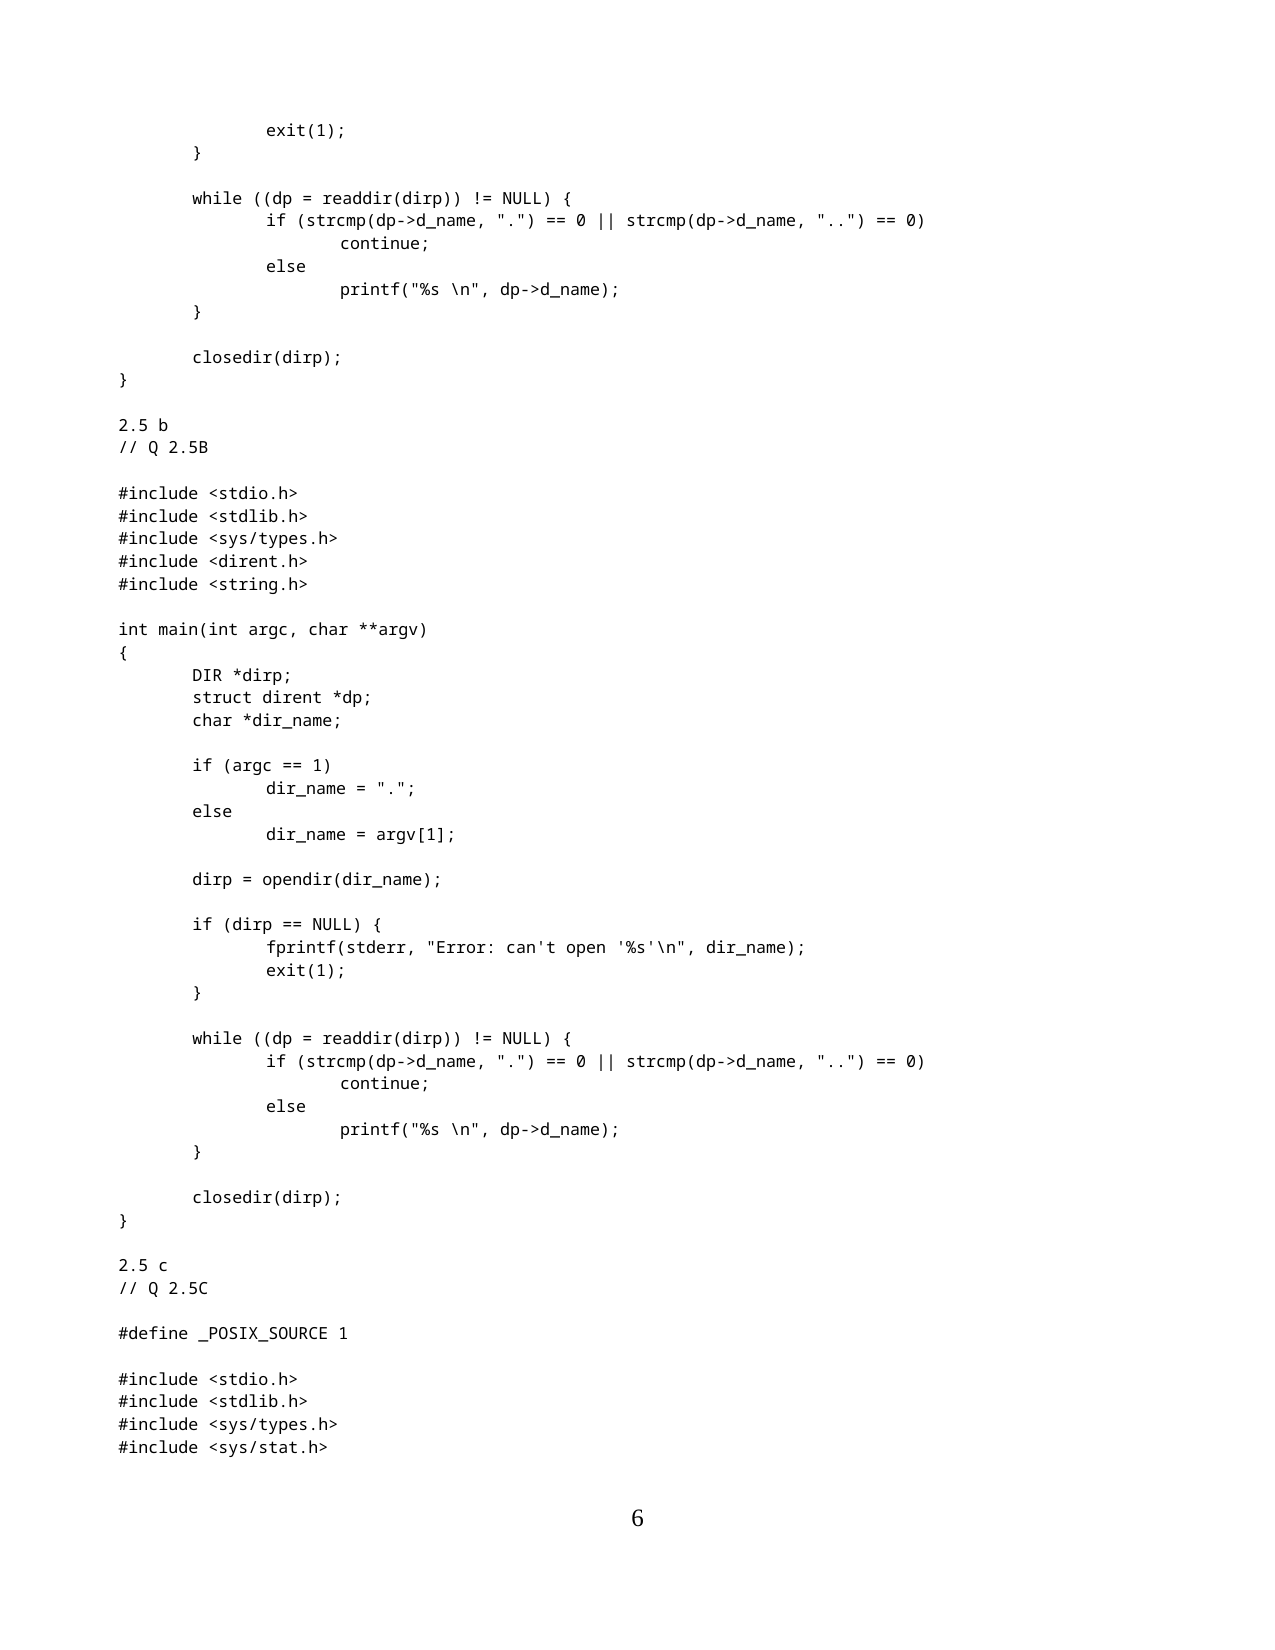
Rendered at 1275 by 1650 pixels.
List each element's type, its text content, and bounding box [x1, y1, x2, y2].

text fprintf(stderr, "Error: can't open '%s'\n", dir_name); [118, 936, 1157, 958]
text dir_name = "."; [118, 777, 1157, 799]
text printf("%s \n", dp->d_name); [118, 277, 1157, 300]
text #define _POSIX_SOURCE 1 [118, 1322, 1157, 1344]
text DIR *dirp; [118, 663, 1157, 686]
text if (strcmp(dp->d_name, ".") == 0 || strcmp(dp->d_name, "..") == 0) [118, 1049, 1157, 1072]
text } [118, 1208, 1157, 1231]
text closedir(dirp); [118, 345, 1157, 368]
text 2.5 c [118, 1253, 1157, 1276]
text #include <sys/types.h> [118, 1412, 1157, 1435]
text #include <dirent.h> [118, 549, 1157, 572]
text #include <stdlib.h> [118, 1390, 1157, 1412]
text if (strcmp(dp->d_name, ".") == 0 || strcmp(dp->d_name, "..") == 0) [118, 209, 1157, 232]
text } [118, 981, 1157, 1004]
text #include <sys/types.h> [118, 527, 1157, 549]
text #include <stdlib.h> [118, 504, 1157, 527]
text else [118, 1094, 1157, 1117]
text dir_name = argv[1]; [118, 822, 1157, 845]
text } [118, 300, 1157, 322]
text // Q 2.5B [118, 436, 1157, 459]
text exit(1); [118, 958, 1157, 981]
text dirp = opendir(dir_name); [118, 867, 1157, 890]
text printf("%s \n", dp->d_name); [118, 1117, 1157, 1140]
text } [118, 141, 1157, 163]
text { [118, 640, 1157, 663]
text else [118, 799, 1157, 822]
text // Q 2.5C [118, 1276, 1157, 1299]
text } [118, 1140, 1157, 1163]
text #include <string.h> [118, 572, 1157, 595]
text int main(int argc, char **argv) [118, 618, 1157, 640]
text 2.5 b [118, 413, 1157, 436]
text closedir(dirp); [118, 1185, 1157, 1208]
text while ((dp = readdir(dirp)) != NULL) { [118, 186, 1157, 209]
text struct dirent *dp; [118, 686, 1157, 708]
text if (argc == 1) [118, 754, 1157, 777]
text while ((dp = readdir(dirp)) != NULL) { [118, 1026, 1157, 1049]
text } [118, 368, 1157, 391]
text else [118, 254, 1157, 277]
text if (dirp == NULL) { [118, 913, 1157, 936]
text char *dir_name; [118, 708, 1157, 731]
text #include <stdio.h> [118, 481, 1157, 504]
text exit(1); [118, 118, 1157, 141]
text #include <sys/stat.h> [118, 1435, 1157, 1458]
text continue; [118, 232, 1157, 254]
text continue; [118, 1072, 1157, 1094]
text #include <stdio.h> [118, 1367, 1157, 1390]
